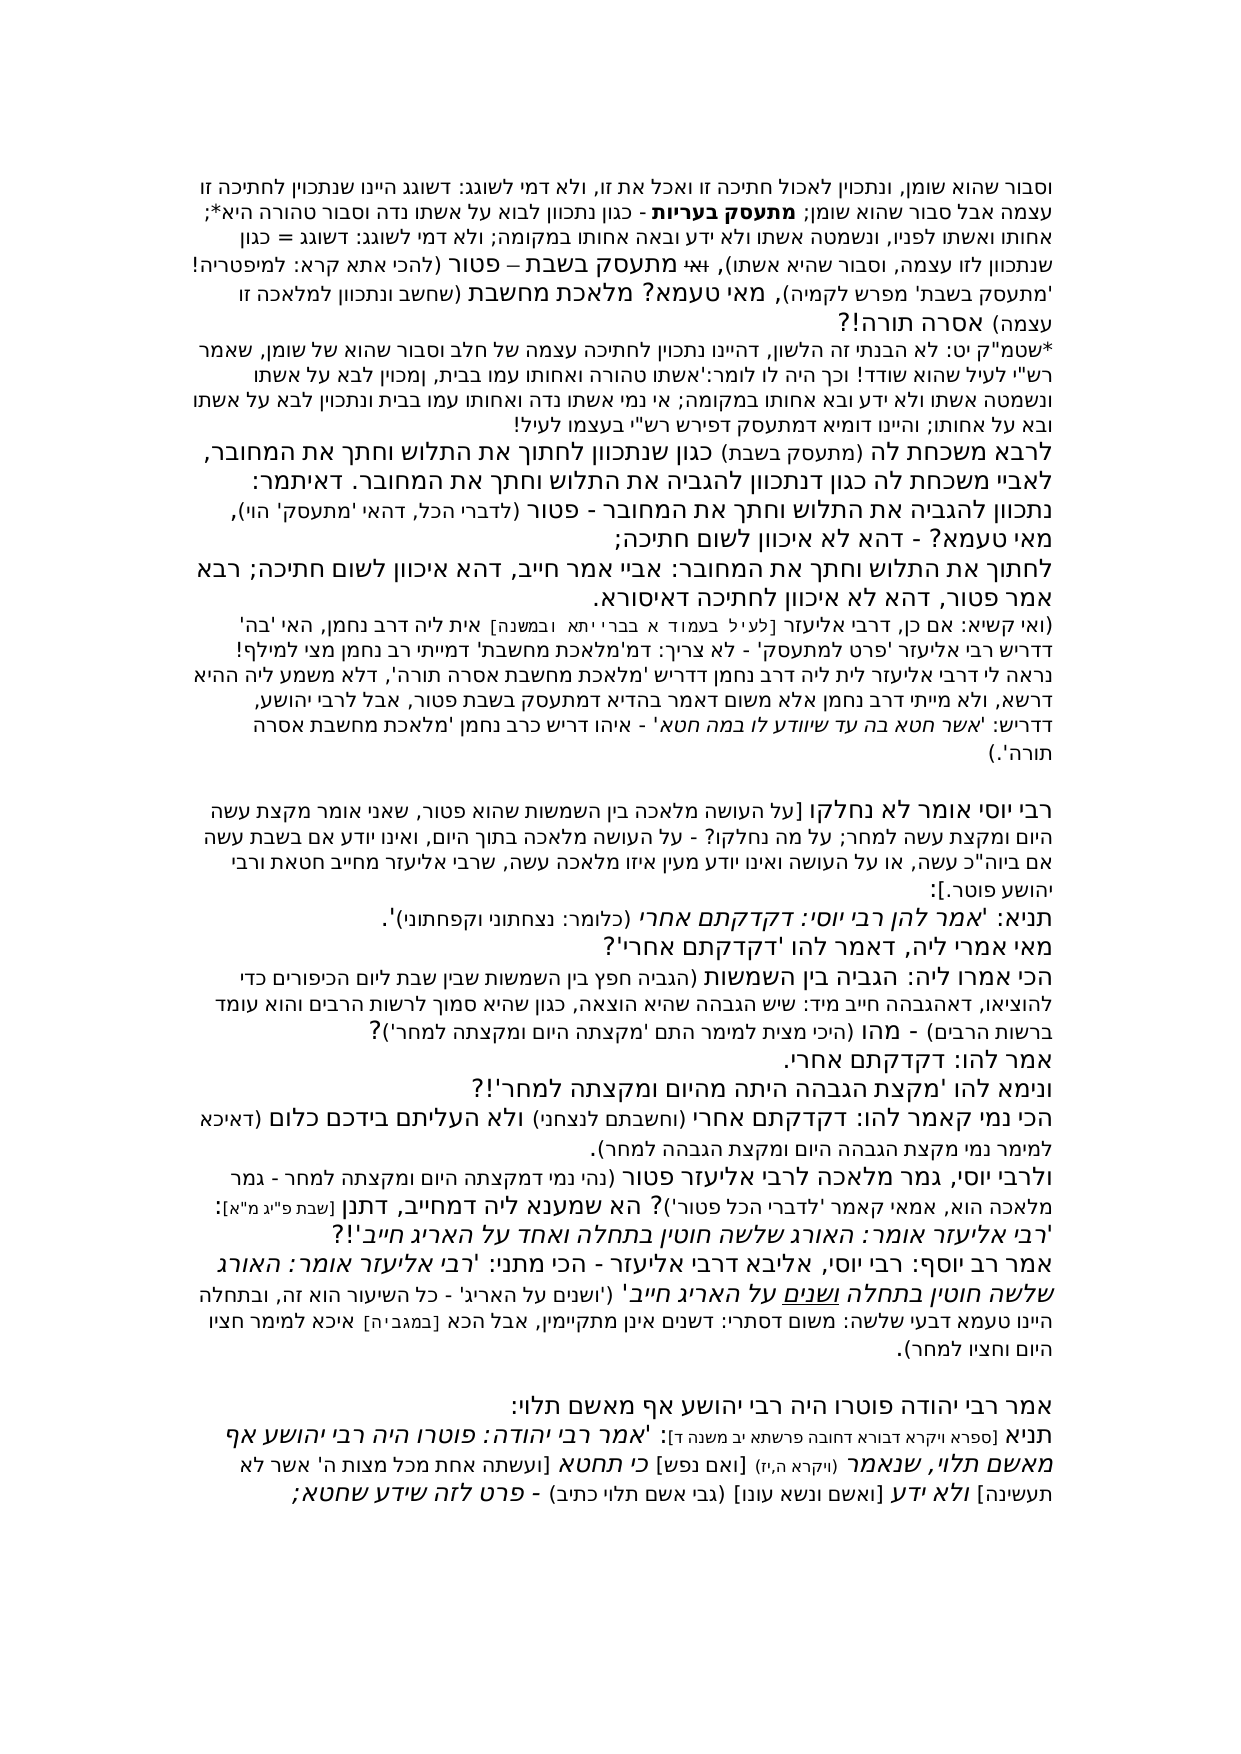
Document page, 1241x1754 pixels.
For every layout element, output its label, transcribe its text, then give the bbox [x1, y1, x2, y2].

text *שטמ"ק יט: לא הבנתי זה הלשון, דהיינו נתכוין לחתיכה עצמה של חלב וסבור שהוא של שומן, שאמר רש"י לעיל שהוא שודד! וכך היה לו לומר:'אשתו טהורה ואחותו עמו בבית, ןמכוין לבא על אשתו ונשמטה אשתו ולא ידע ובא אחותו במקומה; אי נמי אשתו נדה ואחותו עמו בבית ונתכוין לבא על אשתו ובא על אחותו; והיינו דומיא דמתעסק דפירש רש"י בעצמו לעיל! [187, 337, 1053, 437]
text לחתוך את התלוש וחתך את המחובר: אביי אמר חייב, דהא איכוון לשום חתיכה; רבא אמר פטור, דהא לא איכוון לחתיכה דאיסורא. [187, 554, 1053, 612]
text נראה לי דרבי אליעזר לית ליה דרב נחמן דדריש 'מלאכת מחשבת אסרה תורה', דלא משמע ליה ההיא דרשא, ולא מייתי דרב נחמן אלא משום דאמר בהדיא דמתעסק בשבת פטור, אבל לרבי יהושע, דדריש: 'אשר חטא בה עד שיוודע לו במה חטא' - איהו דריש כרב נחמן 'מלאכת מחשבת אסרה תורה'.) [187, 662, 1053, 766]
text הכי נמי קאמר להו: דקדקתם אחרי (וחשבתם לנצחני) ולא העליתם בידכם כלום (דאיכא למימר נמי מקצת הגבהה היום ומקצת הגבהה למחר). [187, 1103, 1053, 1162]
text (ואי קשיא: אם כן, דרבי אליעזר [לעיל בעמוד א בברייתא ובמשנה] אית ליה דרב נחמן, האי 'בה' דדריש רבי אליעזר 'פרט למתעסק' - לא צריך: דמ'מלאכת מחשבת' דמייתי רב נחמן מצי למילף! [187, 612, 1053, 662]
text אמר רב יוסף: רבי יוסי, אליבא דרבי אליעזר - הכי מתני: 'רבי אליעזר אומר: האורג שלשה חוטין בתחלה ושנים על האריג חייב' ('ושנים על האריג' - כל השיעור הוא זה, ובתחלה היינו טעמא דבעי שלשה: משום דסתרי: דשנים אינן מתקיימין, אבל הכא [במגביה] איכא למימר חציו היום וחציו למחר). [187, 1249, 1053, 1362]
text נתכוון להגביה את התלוש וחתך את המחובר - פטור (לדברי הכל, דהאי 'מתעסק' הוי), מאי טעמא? - דהא לא איכוון לשום חתיכה; [187, 495, 1053, 554]
text מאי אמרי ליה, דאמר להו 'דקדקתם אחרי'? [187, 933, 1053, 962]
text אמר להו: דקדקתם אחרי. [187, 1045, 1053, 1074]
text הכי אמרו ליה: הגביה בין השמשות (הגביה חפץ בין השמשות שבין שבת ליום הכיפורים כדי להוציאו, דאהגבהה חייב מיד: שיש הגבהה שהיא הוצאה, כגון שהיא סמוך לרשות הרבים והוא עומד ברשות הרבים) - מהו (היכי מצית למימר התם 'מקצתה היום ומקצתה למחר')? [187, 962, 1053, 1045]
text וסבור שהוא שומן, ונתכוין לאכול חתיכה זו ואכל את זו, ולא דמי לשוגג: דשוגג היינו שנתכוין לחתיכה זו עצמה אבל סבור שהוא שומן; מתעסק בעריות - כגון נתכוון לבוא על אשתו נדה וסבור טהורה היא*; אחותו ואשתו לפניו, ונשמטה אשתו ולא ידע ובאה אחותו במקומה; ולא דמי לשוגג: דשוגג = כגון שנתכוון לזו עצמה, וסבור שהיא אשתו), ואי מתעסק בשבת – פטור (להכי אתא קרא: למיפטריה! 'מתעסק בשבת' מפרש לקמיה), מאי טעמא? מלאכת מחשבת (שחשב ונתכוון למלאכה זו עצמה) אסרה תורה!? [187, 174, 1053, 337]
text תניא: 'אמר להן רבי יוסי: דקדקתם אחרי (כלומר: נצחתוני וקפחתוני)'. [187, 903, 1053, 933]
text רבי יוסי אומר לא נחלקו [על העושה מלאכה בין השמשות שהוא פטור, שאני אומר מקצת עשה היום ומקצת עשה למחר; על מה נחלקו? - על העושה מלאכה בתוך היום, ואינו יודע אם בשבת עשה אם ביוה"כ עשה, או על העושה ואינו יודע מעין איזו מלאכה עשה, שרבי אליעזר מחייב חטאת ורבי יהושע פוטר.]: [187, 795, 1053, 903]
text תניא [ספרא ויקרא דבורא דחובה פרשתא יב משנה ד]: 'אמר רבי יהודה: פוטרו היה רבי יהושע אף מאשם תלוי, שנאמר (ויקרא ה,יז) [ואם נפש] כי תחטא [ועשתה אחת מכל מצות ה' אשר לא תעשינה] ולא ידע [ואשם ונשא עונו] (גבי אשם תלוי כתיב) - פרט לזה שידע שחטא; [187, 1420, 1053, 1508]
text אמר רבי יהודה פוטרו היה רבי יהושע אף מאשם תלוי: [187, 1391, 1053, 1420]
text ולרבי יוסי, גמר מלאכה לרבי אליעזר פטור (נהי נמי דמקצתה היום ומקצתה למחר - גמר מלאכה הוא, אמאי קאמר 'לדברי הכל פטור')? הא שמענא ליה דמחייב, דתנן [שבת פ"יג מ"א]: 'רבי אליעזר אומר: האורג שלשה חוטין בתחלה ואחד על האריג חייב'!? [187, 1162, 1053, 1249]
text לרבא משכחת לה (מתעסק בשבת) כגון שנתכוון לחתוך את התלוש וחתך את המחובר, לאביי משכחת לה כגון דנתכוון להגביה את התלוש וחתך את המחובר. דאיתמר: [187, 437, 1053, 495]
text ונימא להו 'מקצת הגבהה היתה מהיום ומקצתה למחר'!? [187, 1074, 1053, 1103]
